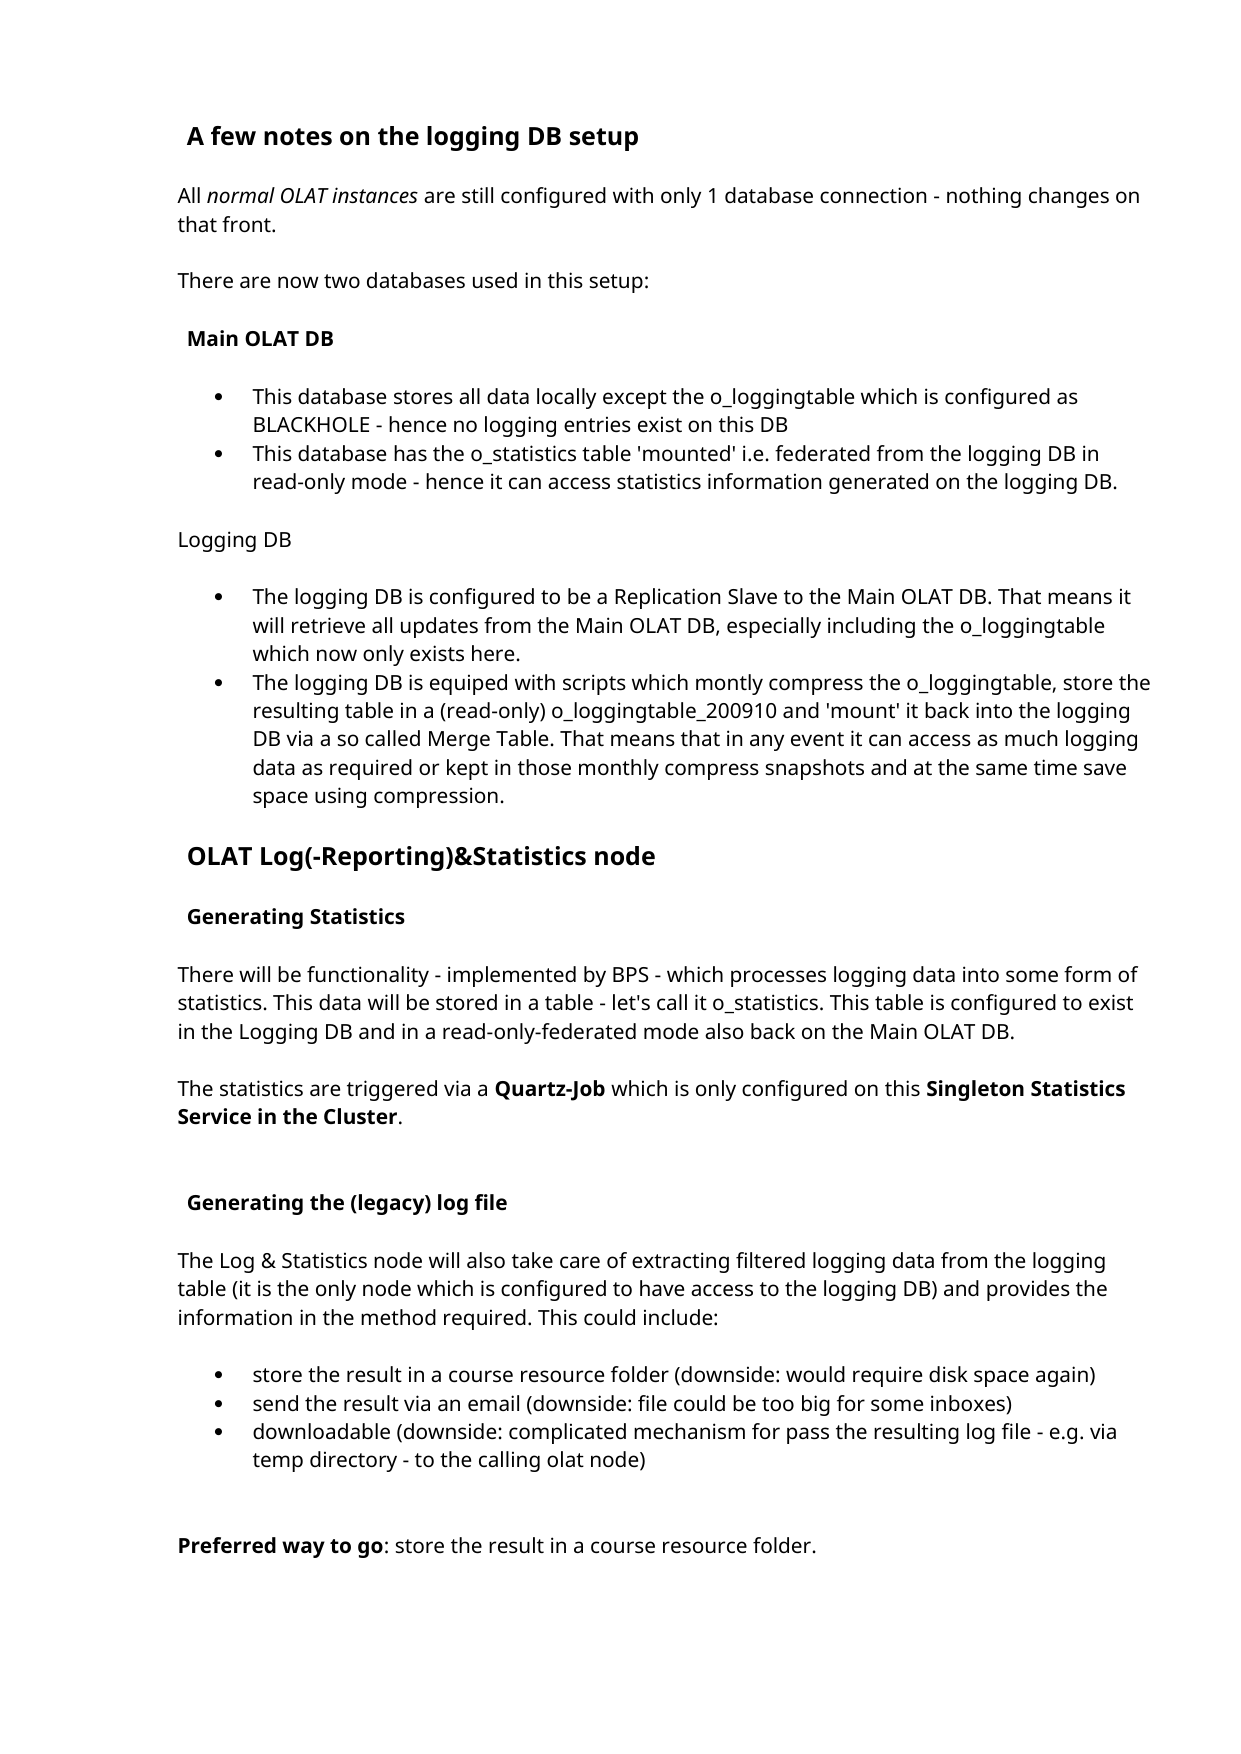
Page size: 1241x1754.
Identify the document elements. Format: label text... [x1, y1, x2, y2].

text Preferred way to go: store the result in a course resource folder. [177, 1503, 1152, 1588]
text Logging DB [297, 525, 1152, 553]
subtitle A few notes on the logging DB setup [646, 118, 1142, 152]
text There will be functionality - implemented by BPS - which processes logging data into some form of statistics. This data will be stored in a table - let's call it o_statistics. This table is configured to exist in the Logging DB and in a read-only-federated mode also back on the Main OLAT DB. The statistics are triggered via a Quartz-Job which is only configured on this Singleton Statistics Service in the Cluster. [177, 960, 1152, 1159]
text All normal OLAT instances are still configured with only 1 database connection - nothing changes on that front. There are now two databases used in this setup: [177, 181, 1152, 295]
list This database stores all data locally except the o_loggingtable which is configured as BLACKHOLE - hence no logging entries exist on this DB [794, 382, 1152, 439]
subtitle Main OLAT DB [339, 324, 1142, 353]
subtitle Generating the (legacy) log file [513, 1188, 1142, 1217]
list send the result via an email (downside: file could be too big for some inboxes) [1018, 1389, 1152, 1417]
subtitle OLAT Log(-Reporting)&Statistics node [662, 839, 1142, 873]
subtitle Generating Statistics [410, 902, 1142, 931]
text The Log & Statistics node will also take care of extracting filtered logging data from the logging table (it is the only node which is configured to have access to the logging DB) and provides the information in the method required. This could include: [724, 1246, 1152, 1331]
list The logging DB is configured to be a Replication Slave to the Main OLAT DB. That means it will retrieve all updates from the Main OLAT DB, especially including the o_loggingtable which now only exists here. [215, 582, 1152, 668]
list downloadable (downside: complicated mechanism for pass the resulting log file - e.g. via temp directory - to the calling olat node) [651, 1417, 1152, 1474]
list The logging DB is equiped with scripts which montly compress the o_loggingtable, store the resulting table in a (read-only) o_loggingtable_200910 and 'mount' it back into the logging DB via a so called Merge Table. That means that in any event it can access as much logging data as required or kept in those monthly compress snapshots and at the same time save space using compression. [215, 668, 1152, 810]
